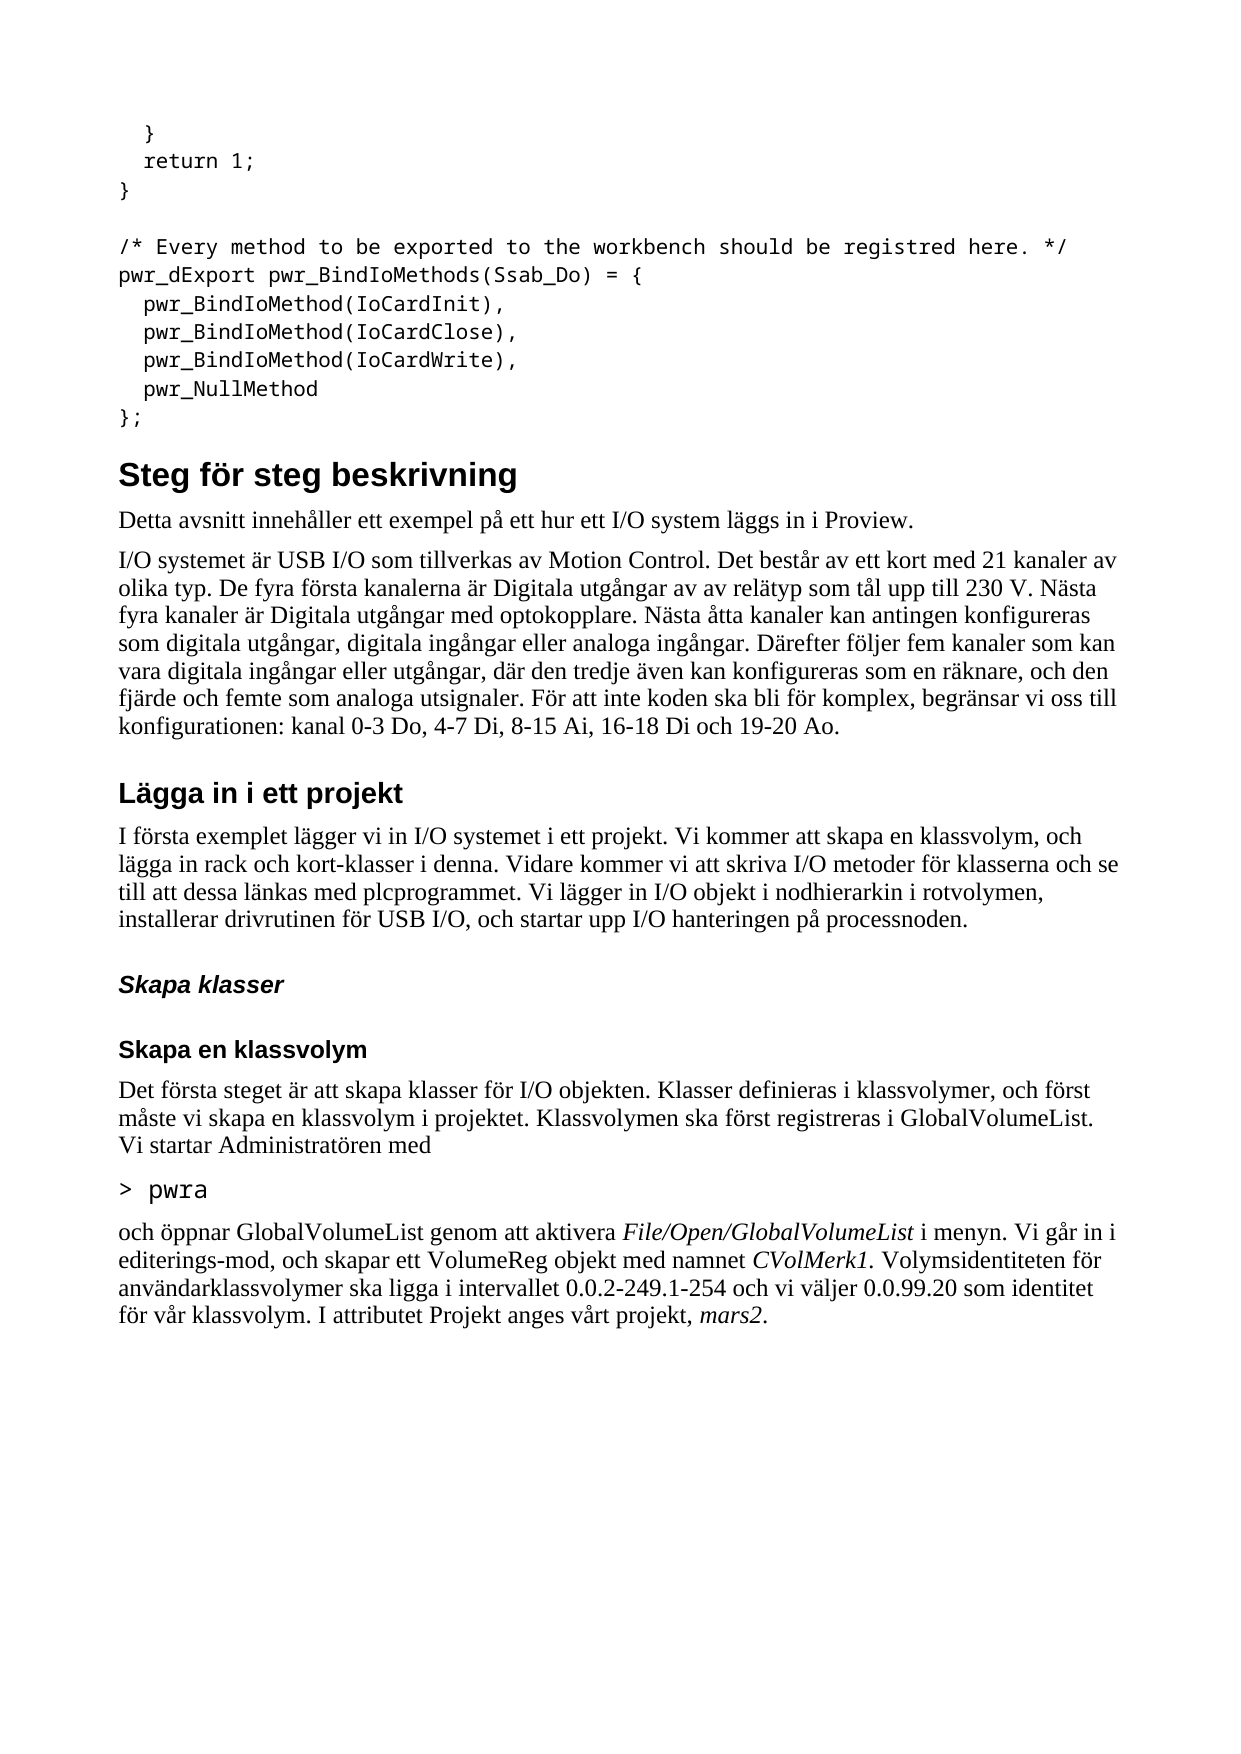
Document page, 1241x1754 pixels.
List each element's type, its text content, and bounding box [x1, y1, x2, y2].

text return 1; [118, 147, 1122, 175]
text } [118, 175, 1122, 203]
text > pwra [118, 1172, 1122, 1206]
text } [118, 118, 1122, 147]
text pwr_BindIoMethod(IoCardInit), [118, 289, 1122, 317]
subtitle Steg för steg beskrivning [118, 456, 1122, 493]
subtitle Skapa en klassvolym [118, 1036, 1122, 1064]
text }; [118, 402, 1122, 431]
text pwr_dExport pwr_BindIoMethods(Ssab_Do) = { [118, 260, 1122, 289]
text /* Every method to be exported to the workbench should be registred here. */ [118, 232, 1122, 260]
text Detta avsnitt innehåller ett exempel på ett hur ett I/O system läggs in i Proview. [118, 506, 1122, 533]
text I/O systemet är USB I/O som tillverkas av Motion Control. Det består av ett kort med 21 kanaler av olika typ. De fyra första kanalerna är Digitala utgångar av av relätyp som tål upp till 230 V. Nästa fyra kanaler är Digitala utgångar med optokopplare. Nästa åtta kanaler kan antingen konfigureras som digitala utgångar, digitala ingångar eller analoga ingångar. Därefter följer fem kanaler som kan vara digitala ingångar eller utgångar, där den tredje även kan konfigureras som en räknare, och den fjärde och femte som analoga utsignaler. För att inte koden ska bli för komplex, begränsar vi oss till konfigurationen: kanal 0-3 Do, 4-7 Di, 8-15 Ai, 16-18 Di och 19-20 Ao. [118, 546, 1122, 740]
text och öppnar GlobalVolumeList genom att aktivera File/Open/GlobalVolumeList i menyn. Vi går in i editerings-mod, och skapar ett VolumeReg objekt med namnet CVolMerk1. Volymsidentiteten för användarklassvolymer ska ligga i intervallet 0.0.2-249.1-254 och vi väljer 0.0.99.20 som identitet för vår klassvolym. I attributet Projekt anges vårt projekt, mars2. [118, 1218, 1122, 1329]
text pwr_NullMethod [118, 374, 1122, 402]
subtitle Skapa klasser [118, 971, 1122, 998]
text Det första steget är att skapa klasser för I/O objekten. Klasser definieras i klassvolymer, och först måste vi skapa en klassvolym i projektet. Klassvolymen ska först registreras i GlobalVolumeList. Vi startar Administratören med [118, 1076, 1122, 1159]
text pwr_BindIoMethod(IoCardClose), [118, 317, 1122, 346]
text pwr_BindIoMethod(IoCardWrite), [118, 346, 1122, 374]
text I första exemplet lägger vi in I/O systemet i ett projekt. Vi kommer att skapa en klassvolym, och lägga in rack och kort-klasser i denna. Vidare kommer vi att skriva I/O metoder för klasserna och se till att dessa länkas med plcprogrammet. Vi lägger in I/O objekt i nodhierarkin i rotvolymen, installerar drivrutinen för USB I/O, och startar upp I/O hanteringen på processnoden. [118, 822, 1122, 933]
subtitle Lägga in i ett projekt [118, 777, 1122, 810]
